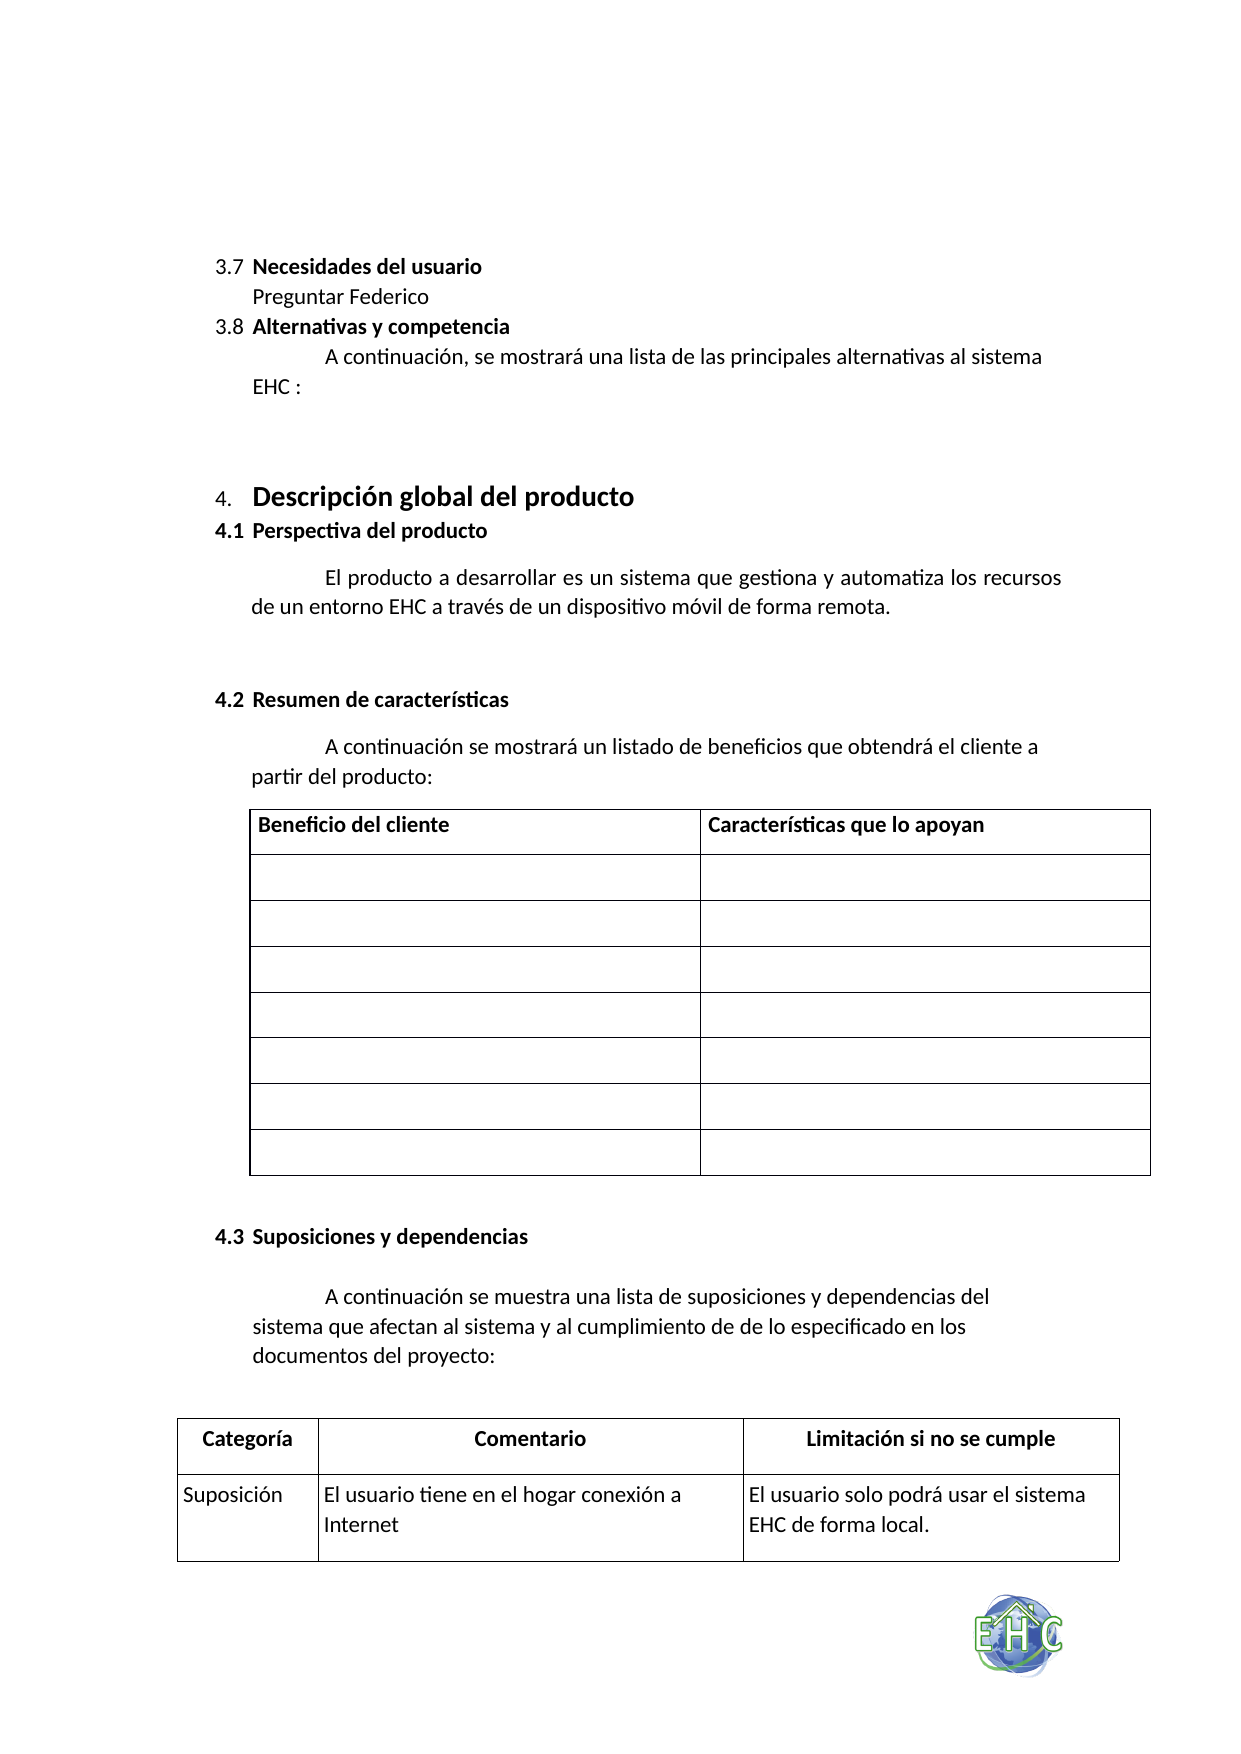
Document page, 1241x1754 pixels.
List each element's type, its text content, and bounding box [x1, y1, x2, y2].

table_cell [251, 1038, 700, 1083]
table_header Características que lo apoyan [701, 810, 1150, 854]
table_cell Suposición [178, 1475, 318, 1561]
list Perspectiva del producto [215, 516, 1063, 544]
table_cell [701, 993, 1150, 1037]
text A continuación se mostrará un listado de beneficios que obtendrá el cliente a partir del producto: [251, 732, 1063, 790]
table_cell [251, 1130, 700, 1174]
list Suposiciones y dependencias [215, 1222, 1063, 1250]
table_cell [251, 901, 700, 946]
table_cell [251, 855, 700, 900]
table_cell [701, 1084, 1150, 1129]
list Resumen de características [215, 686, 1063, 714]
table_cell [251, 947, 700, 992]
table_header Limitación si no se cumple [744, 1419, 1119, 1474]
text El producto a desarrollar es un sistema que gestiona y automatiza los recursos de un entorno EHC a través de un dispositivo móvil de forma remota. [251, 563, 1063, 621]
picture [972, 1590, 1063, 1681]
list Necesidades del usuario Preguntar Federico [215, 252, 1063, 310]
list A continuación se muestra una lista de suposiciones y dependencias del sistema que afectan al sistema y al cumplimiento de de lo especificado en los documentos del proyecto: [252, 1282, 1063, 1370]
table_cell El usuario solo podrá usar el sistema EHC de forma local. [744, 1475, 1119, 1561]
list Descripción global del producto [215, 478, 1063, 514]
table_cell [701, 1130, 1150, 1174]
table_cell [701, 1038, 1150, 1083]
list Alternativas y competencia A continuación, se mostrará una lista de las principales alternativas al sistema EHC : [215, 312, 1063, 400]
table_header Comentario [319, 1419, 743, 1474]
table_cell [701, 855, 1150, 900]
table_cell [251, 993, 700, 1037]
table_header Beneficio del cliente [251, 810, 700, 854]
table_cell [701, 947, 1150, 992]
table_cell [701, 901, 1150, 946]
table_cell El usuario tiene en el hogar conexión a Internet [319, 1475, 743, 1561]
table_header Categoría [178, 1419, 318, 1474]
table_cell [251, 1084, 700, 1129]
